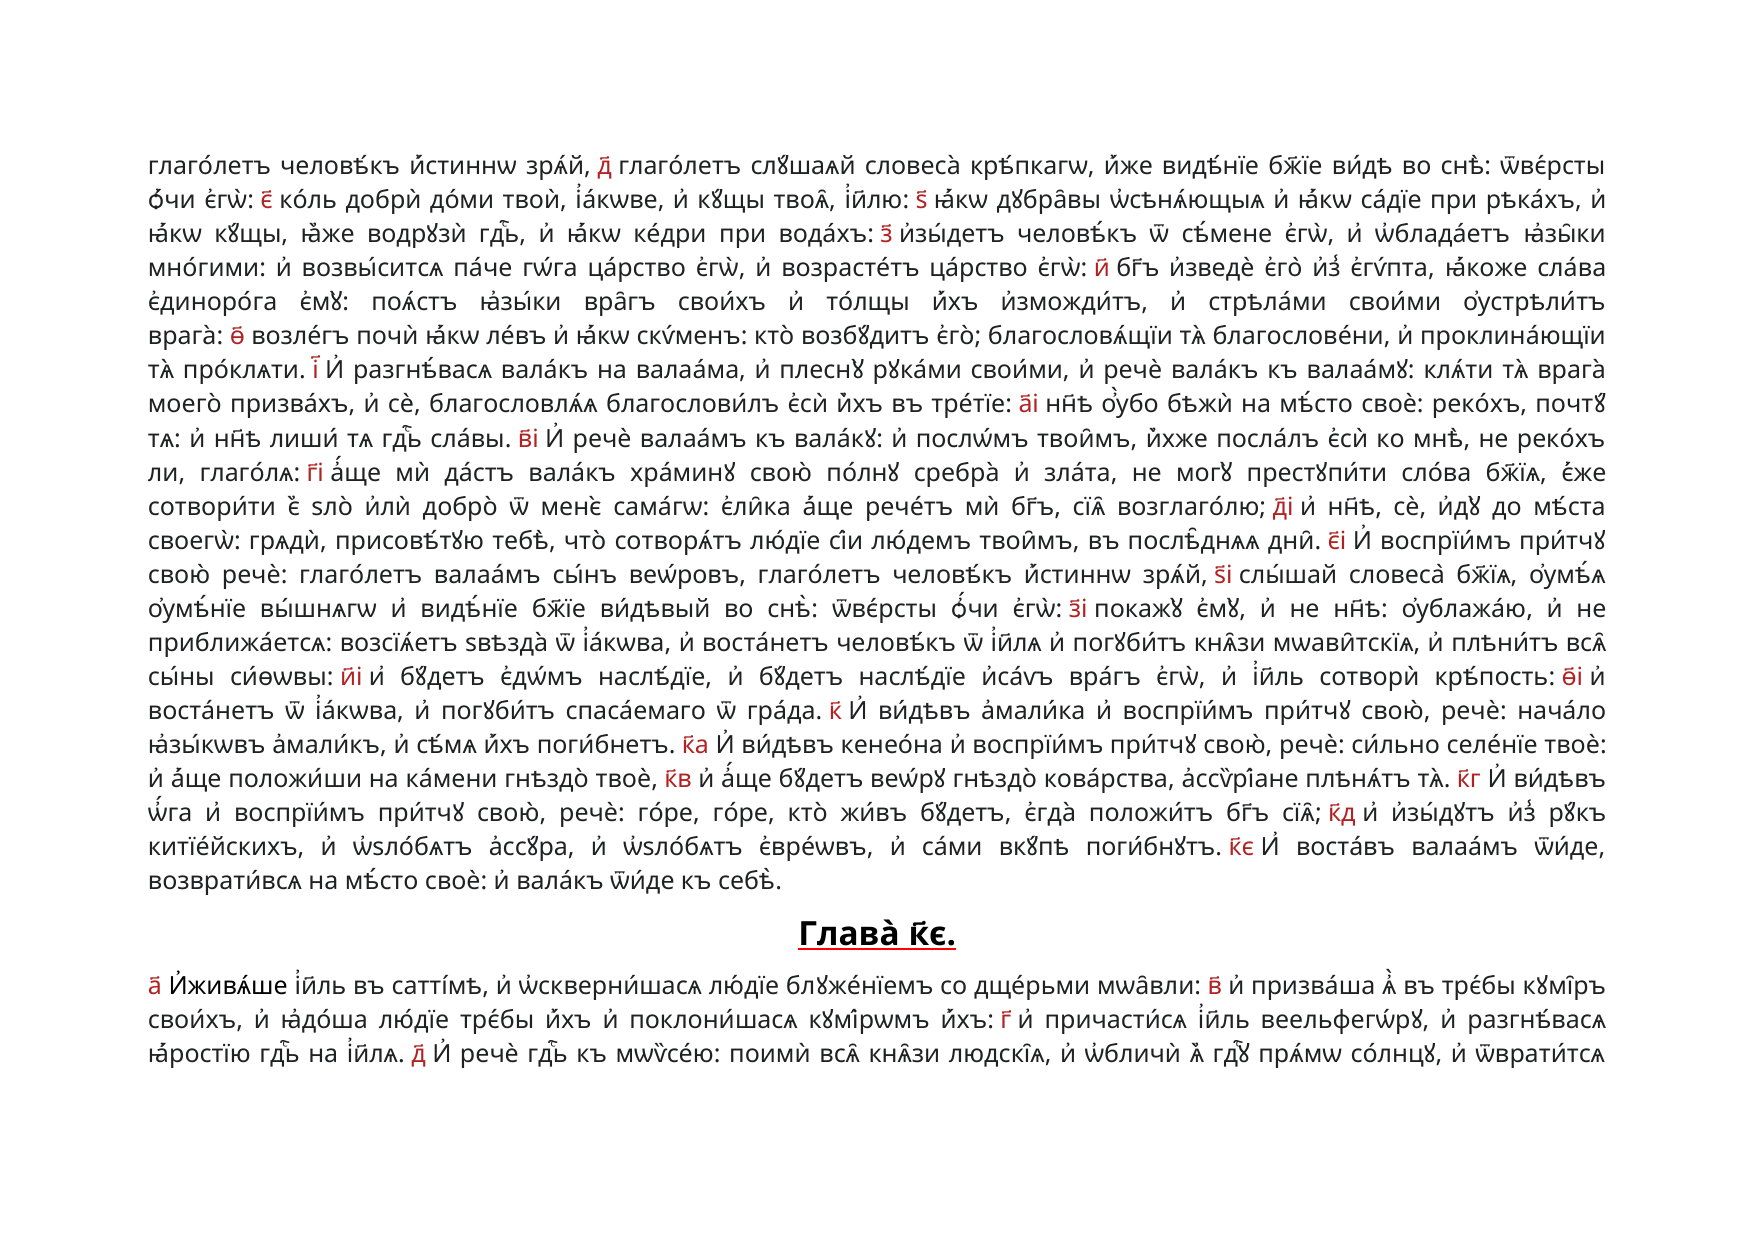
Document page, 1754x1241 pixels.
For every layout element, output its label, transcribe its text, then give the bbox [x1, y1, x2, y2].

text Глава̀ к҃є. [148, 909, 1606, 955]
text а҃ И҆живѧ́ше і҆и҃ль въ сатті́мѣ, и҆ ѡ҆скверни́шасѧ лю́дїе блꙋже́нїемъ со дще́рьми мѡа̑вли: в҃ и҆ призва́ша ѧ҆̀ въ трє́бы кꙋмі̑ръ свои́хъ, и҆ ꙗ҆до́ша лю́дїе трє́бы и҆́хъ и҆ поклони́шасѧ кꙋмі́рѡмъ и҆́хъ: г҃ и҆ причасти́сѧ і҆и҃ль веельфегѡ́рꙋ, и҆ разгнѣ́васѧ ꙗ҆́ростїю гдⷭ҇ь на і҆и҃лѧ. д҃ И҆ речѐ гдⷭ҇ь къ мѡѷсе́ю: поимѝ всѧ̑ кнѧ̑зи людскі̑ѧ, и҆ ѡ҆бличѝ ѧ҆̀ гдⷭ҇ꙋ прѧ́мѡ со́лнцꙋ, и҆ ѿврати́тсѧ [148, 967, 1606, 1070]
text глаго́летъ человѣ́къ и҆́стиннѡ зрѧ́й, д҃ глаго́летъ слꙋ́шаѧй словеса̀ крѣ́пкагѡ, и҆́же видѣ́нїе бж҃їе ви́дѣ во снѣ̀: ѿвє́рсты ѻ҆́чи є҆гѡ̀: є҃ ко́ль добрѝ до́ми твоѝ, і҆а́кѡве, и҆ кꙋ́щы твоѧ̑, і҆и҃лю: ѕ҃ ꙗ҆́кѡ дꙋбра̑вы ѡ҆сѣнѧ́ющыѧ и҆ ꙗ҆́кѡ са́дїе при рѣка́хъ, и҆ ꙗ҆́кѡ кꙋ́щы, ꙗ҆̀же водрꙋзѝ гдⷭ҇ь, и҆ ꙗ҆́кѡ ке́дри при вода́хъ: з҃ и҆зы́детъ человѣ́къ ѿ сѣ́мене є҆гѡ̀, и҆ ѡ҆блада́етъ ꙗ҆зы̑ки мно́гими: и҆ возвы́ситсѧ па́че гѡ́га ца́рство є҆гѡ̀, и҆ возрасте́тъ ца́рство є҆гѡ̀: и҃ бг҃ъ и҆зведѐ є҆го̀ и҆з̾ є҆гѵ́пта, ꙗ҆́коже сла́ва є҆диноро́га є҆мꙋ̀: поѧ́стъ ꙗ҆зы́ки вра̑гъ свои́хъ и҆ то́лщы и҆́хъ и҆зможди́тъ, и҆ стрѣла́ми свои́ми ѹ҆стрѣли́тъ врага̀: ѳ҃ возле́гъ почѝ ꙗ҆́кѡ ле́въ и҆ ꙗ҆́кѡ скѵ́менъ: кто̀ возбꙋ́дитъ є҆го̀; благословѧ́щїи тѧ̀ благослове́ни, и҆ проклина́ющїи тѧ̀ про́клѧти. і҃ И҆ разгнѣ́васѧ вала́къ на валаа́ма, и҆ плеснꙋ̀ рꙋка́ми свои́ми, и҆ речѐ вала́къ къ валаа́мꙋ: клѧ́ти тѧ̀ врага̀ моего̀ призва́хъ, и҆ сѐ, благословлѧ́ѧ благослови́лъ є҆сѝ и҆̀хъ въ тре́тїе: а҃і нн҃ѣ ѹ҆̀бо бѣжѝ на мѣ́сто своѐ: реко́хъ, почтꙋ́ тѧ: и҆ нн҃ѣ лиши́ тѧ гдⷭ҇ь сла́вы. в҃і И҆ речѐ валаа́мъ къ вала́кꙋ: и҆ послѡ́мъ твои̑мъ, и҆̀хже посла́лъ є҆сѝ ко мнѣ̀, не реко́хъ ли, глаго́лѧ: г҃і а҆́ще мѝ да́стъ вала́къ хра́минꙋ свою̀ по́лнꙋ сребра̀ и҆ зла́та, не могꙋ̀ престꙋпи́ти сло́ва бж҃їѧ, є҆́же сотвори́ти є҆̀ ѕло̀ и҆лѝ добро̀ ѿ менє̀ сама́гѡ: є҆ли̑ка а҆́ще рече́тъ мѝ бг҃ъ, сїѧ̑ возглаго́лю; д҃і и҆ нн҃ѣ, сѐ, и҆дꙋ̀ до мѣ́ста своегѡ̀: грѧдѝ, присовѣ́тꙋю тебѣ̀, что̀ сотворѧ́тъ лю́дїе сі́и лю́демъ твои̑мъ, въ послѣ̑днѧѧ дни̑. є҃і И҆ воспрїи́мъ при́тчꙋ свою̀ речѐ: глаго́летъ валаа́мъ сы́нъ веѡ́ровъ, глаго́летъ человѣ́къ и҆́стиннѡ зрѧ́й, ѕ҃і слы́шай словеса̀ бж҃їѧ, ѹ҆мѣ́ѧ ѹ҆мѣ́нїе вы́шнѧгѡ и҆ видѣ́нїе бж҃їе ви́дѣвый во снѣ̀: ѿвє́рсты ѻ҆́чи є҆гѡ̀: з҃і покажꙋ̀ є҆мꙋ̀, и҆ не нн҃ѣ: ѹ҆блажа́ю, и҆ не приближа́етсѧ: возсїѧ́етъ ѕвѣзда̀ ѿ і҆а́кѡва, и҆ воста́нетъ человѣ́къ ѿ і҆и҃лѧ и҆ погꙋби́тъ кнѧ̑зи мѡави̑тскїѧ, и҆ плѣни́тъ всѧ̑ сы́ны си́ѳѡвы: и҃і и҆ бꙋ́детъ є҆дѡ́мъ наслѣ́дїе, и҆ бꙋ́детъ наслѣ́дїе и҆са́ѵъ вра́гъ є҆гѡ̀, и҆ і҆и҃ль сотворѝ крѣ́пость: ѳ҃і и҆ воста́нетъ ѿ і҆а́кѡва, и҆ погꙋби́тъ спаса́емаго ѿ гра́да. к҃ И҆ ви́дѣвъ а҆мали́ка и҆ воспрїи́мъ при́тчꙋ свою̀, речѐ: нача́ло ꙗ҆зы́кѡвъ а҆мали́къ, и҆ сѣ́мѧ и҆́хъ поги́бнетъ. к҃а И҆ ви́дѣвъ кенео́на и҆ воспрїи́мъ при́тчꙋ свою̀, речѐ: си́льно селе́нїе твоѐ: и҆ а҆́ще положи́ши на ка́мени гнѣздо̀ твоѐ, к҃в и҆ а҆́ще бꙋ́детъ веѡ́рꙋ гнѣздо̀ кова́рства, а҆ссѷрі́ане плѣнѧ́тъ тѧ̀. к҃г И҆ ви́дѣвъ ѡ҆́га и҆ воспрїи́мъ при́тчꙋ свою̀, речѐ: го́ре, го́ре, кто̀ жи́въ бꙋ́детъ, є҆гда̀ положи́тъ бг҃ъ сїѧ̑; к҃д и҆ и҆зы́дꙋтъ и҆з̾ рꙋ́къ китїе́йскихъ, и҆ ѡ҆ѕло́бѧтъ а҆ссꙋ́ра, и҆ ѡ҆ѕло́бѧтъ є҆вре́ѡвъ, и҆ са́ми вкꙋ́пѣ поги́бнꙋтъ. к҃є И҆ воста́въ валаа́мъ ѿи́де, возврати́всѧ на мѣ́сто своѐ: и҆ вала́къ ѿи́де къ себѣ̀. [148, 148, 1606, 897]
